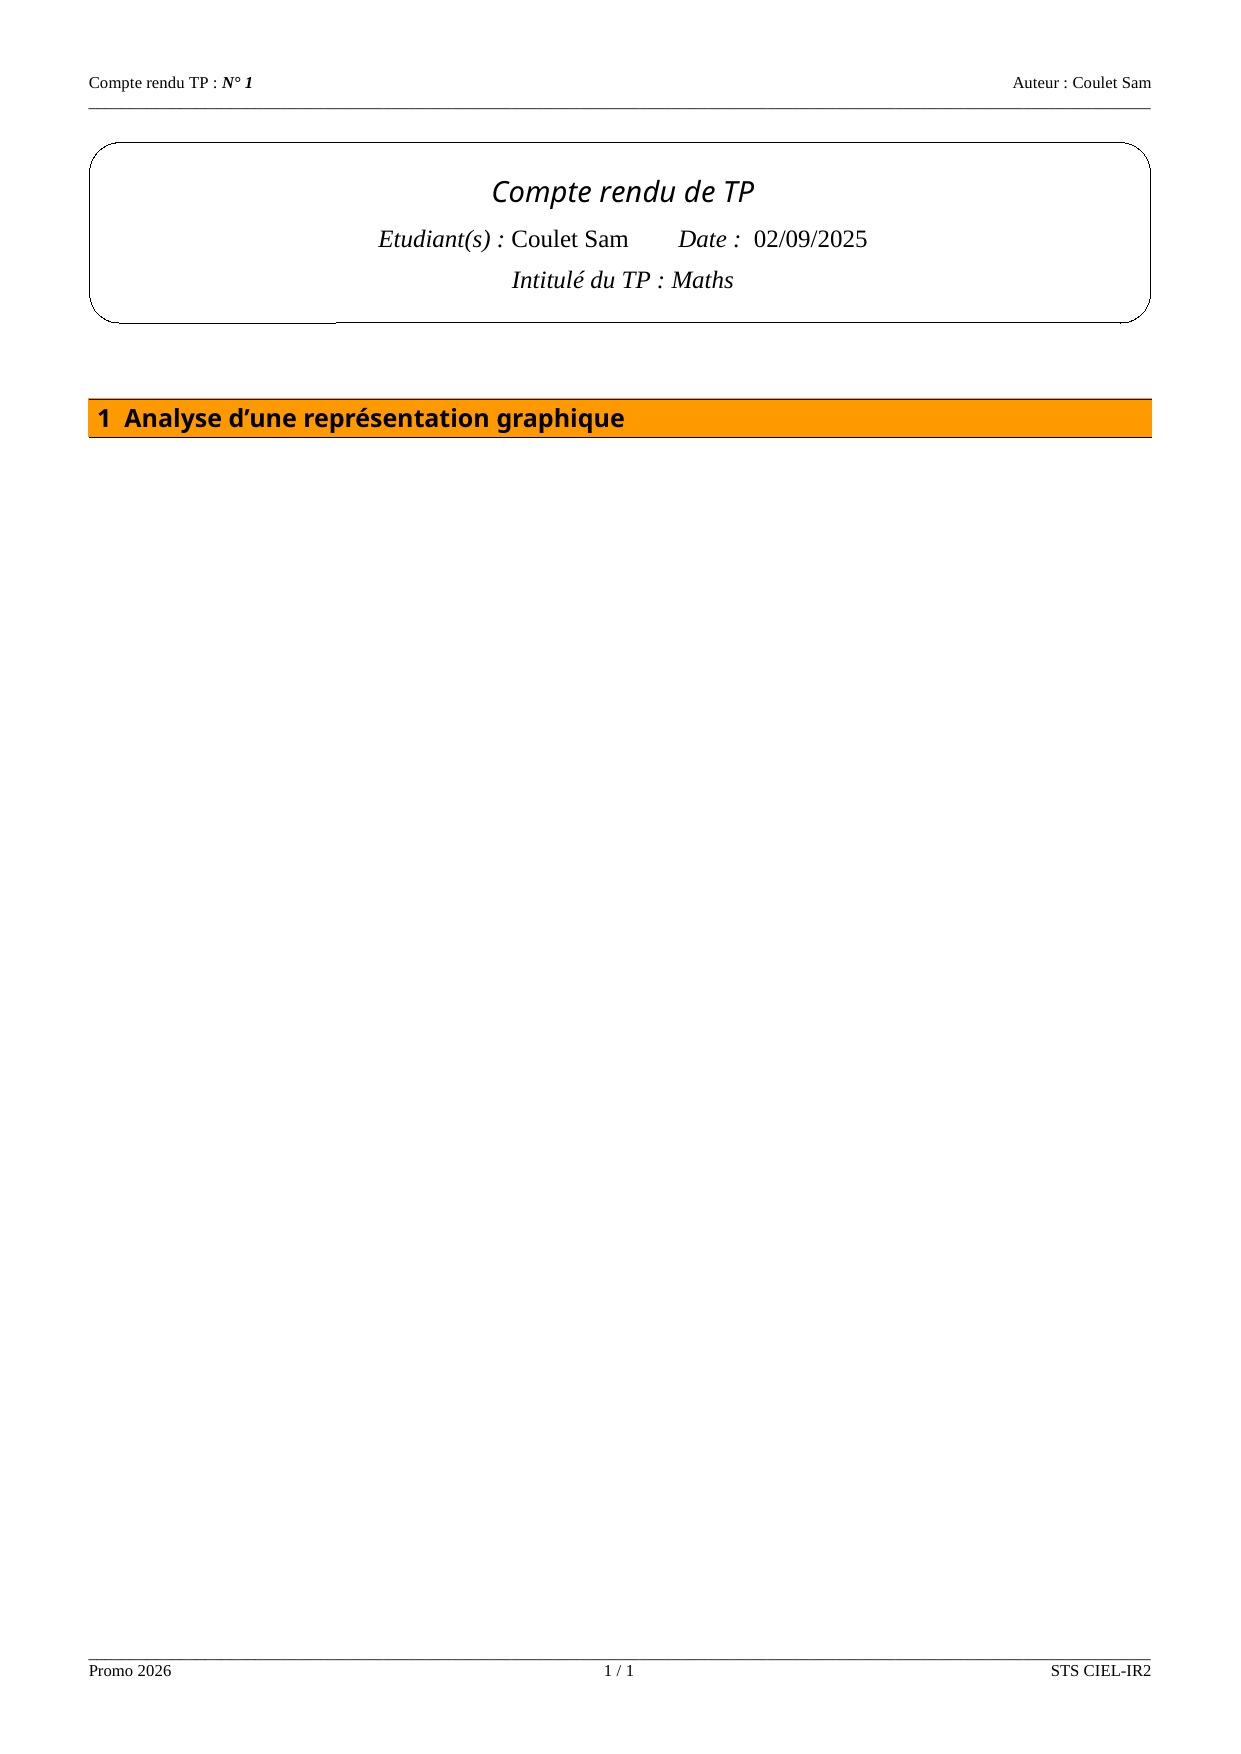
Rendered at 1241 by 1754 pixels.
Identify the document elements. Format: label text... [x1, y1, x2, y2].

subtitle Analyse d’une représentation graphique [88, 400, 1152, 437]
